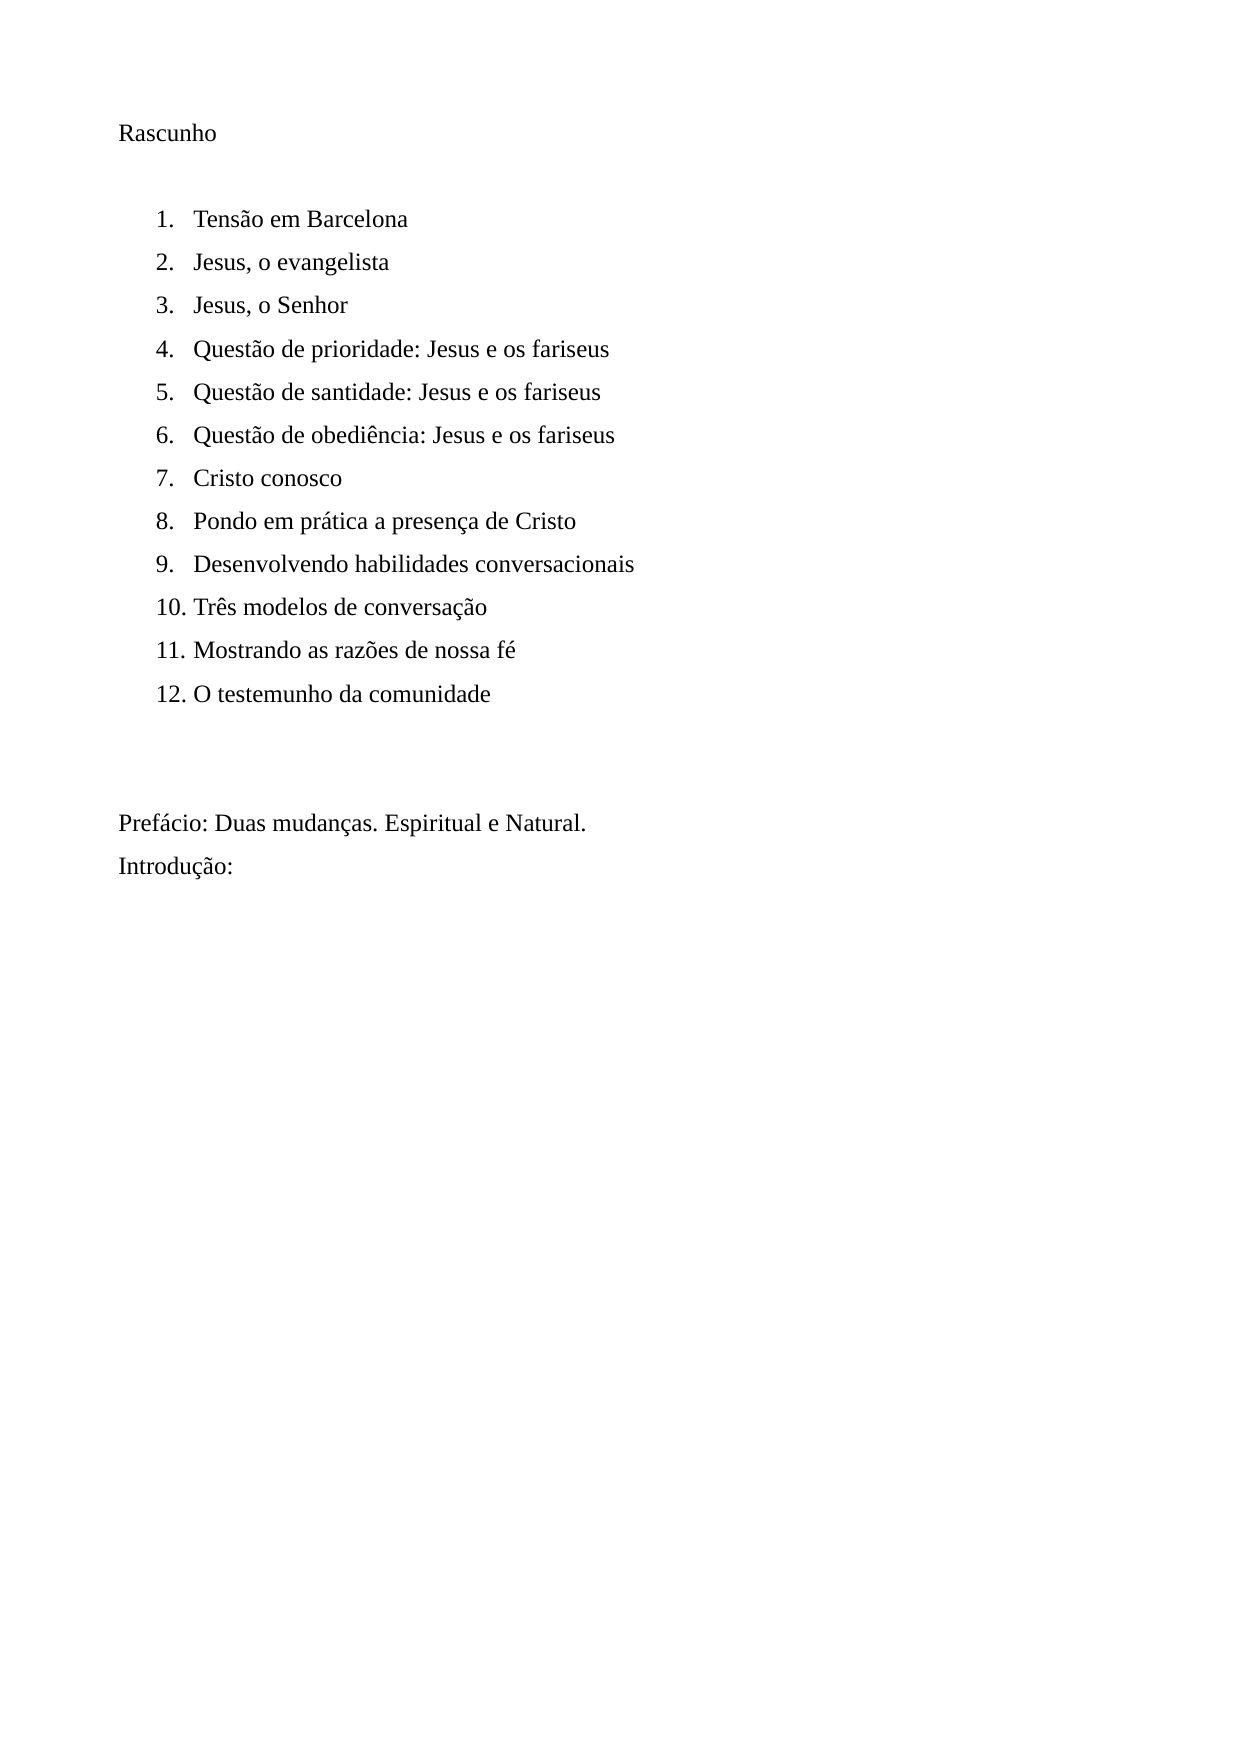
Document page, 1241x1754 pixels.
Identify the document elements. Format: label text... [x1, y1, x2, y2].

list Cristo conosco [156, 463, 1122, 492]
text Rascunho [118, 118, 1122, 147]
list Questão de santidade: Jesus e os fariseus [156, 377, 1122, 406]
list Tensão em Barcelona [156, 204, 1122, 233]
text Introdução: [118, 851, 1122, 880]
list Jesus, o evangelista [156, 247, 1122, 276]
list Questão de prioridade: Jesus e os fariseus [156, 334, 1122, 362]
list Jesus, o Senhor [156, 291, 1122, 319]
list Pondo em prática a presença de Cristo [156, 506, 1122, 535]
text Prefácio: Duas mudanças. Espiritual e Natural. [118, 808, 1122, 837]
list Mostrando as razões de nossa fé [156, 636, 1122, 664]
list O testemunho da comunidade [156, 679, 1122, 707]
list Desenvolvendo habilidades conversacionais [156, 549, 1122, 578]
list Três modelos de conversação [156, 592, 1122, 621]
list Questão de obediência: Jesus e os fariseus [156, 420, 1122, 449]
